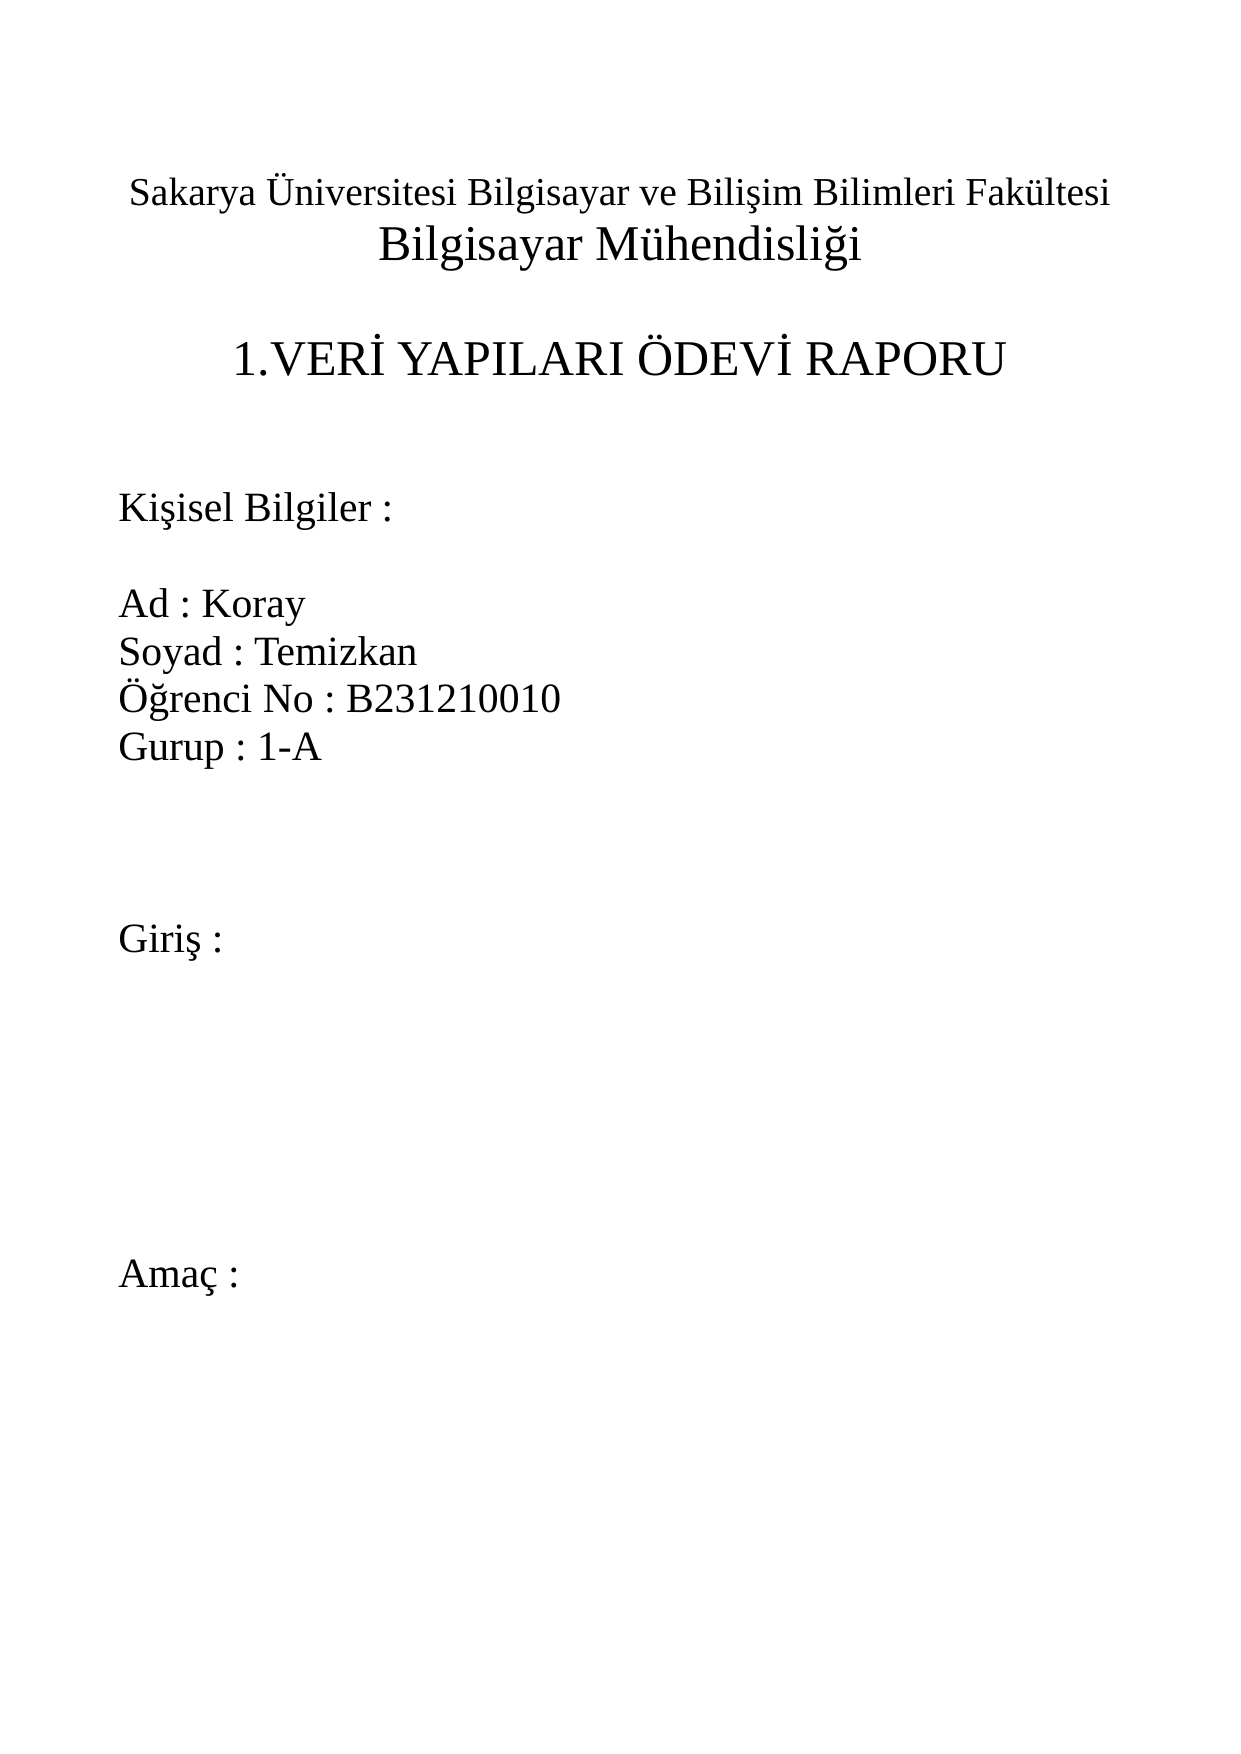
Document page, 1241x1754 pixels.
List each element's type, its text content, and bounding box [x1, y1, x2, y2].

text Amaç : [118, 1249, 1122, 1393]
text Kişisel Bilgiler : [118, 482, 1122, 530]
text Gurup : 1-A [118, 722, 1122, 770]
text Öğrenci No : B231210010 [118, 674, 1122, 722]
text ­Sakarya Üniversitesi Bilgisayar ve Bilişim Bilimleri Fakültesi [118, 166, 1122, 214]
text Giriş : [118, 866, 1122, 961]
text Ad : Koray [118, 578, 1122, 626]
text 1.VERİ YAPILARI ÖDEVİ RAPORU [118, 329, 1122, 386]
text Soyad : Temizkan [118, 626, 1122, 674]
text Bilgisayar Mühendisliği [118, 214, 1122, 271]
